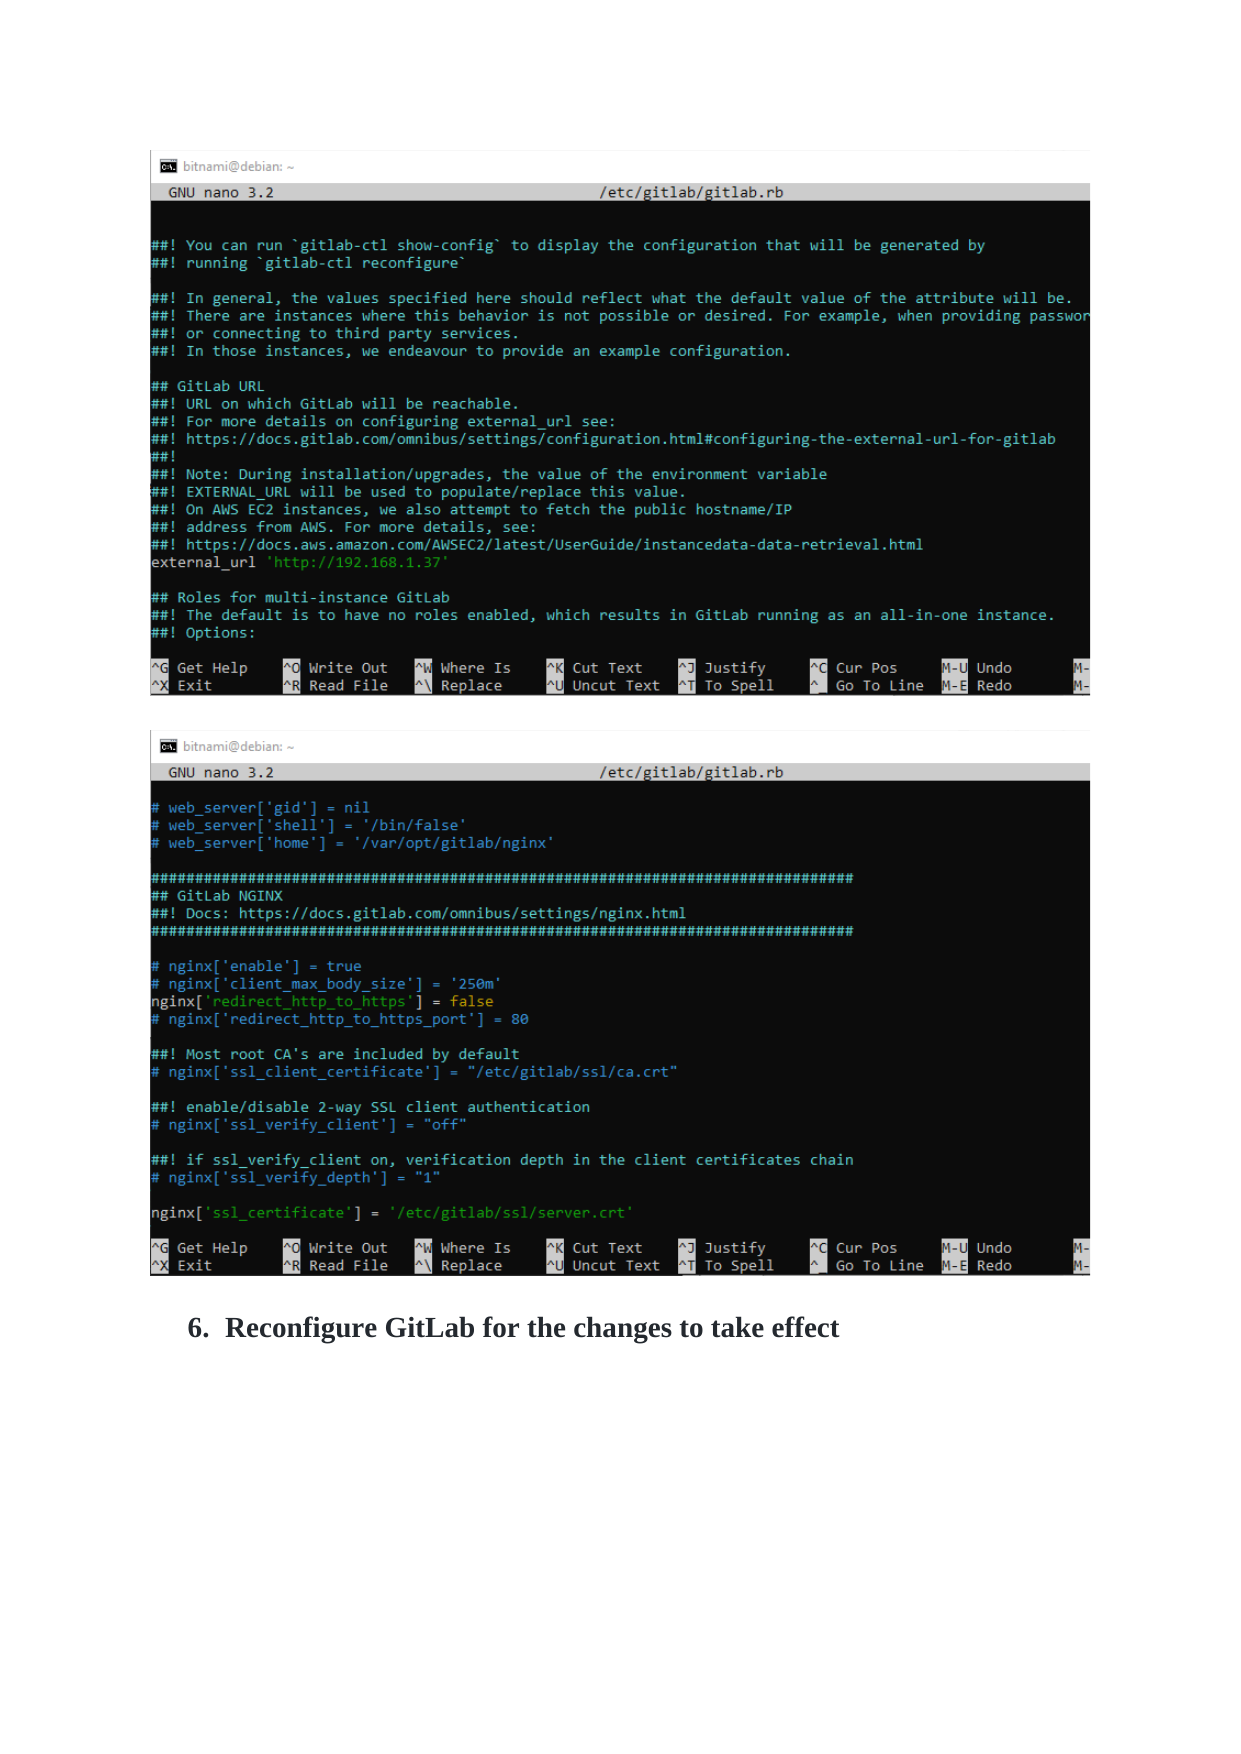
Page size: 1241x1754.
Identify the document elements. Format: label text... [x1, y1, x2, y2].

picture [150, 730, 1091, 1276]
list Reconfigure GitLab for the changes to take effect [187, 1310, 1090, 1343]
picture [150, 150, 1091, 696]
